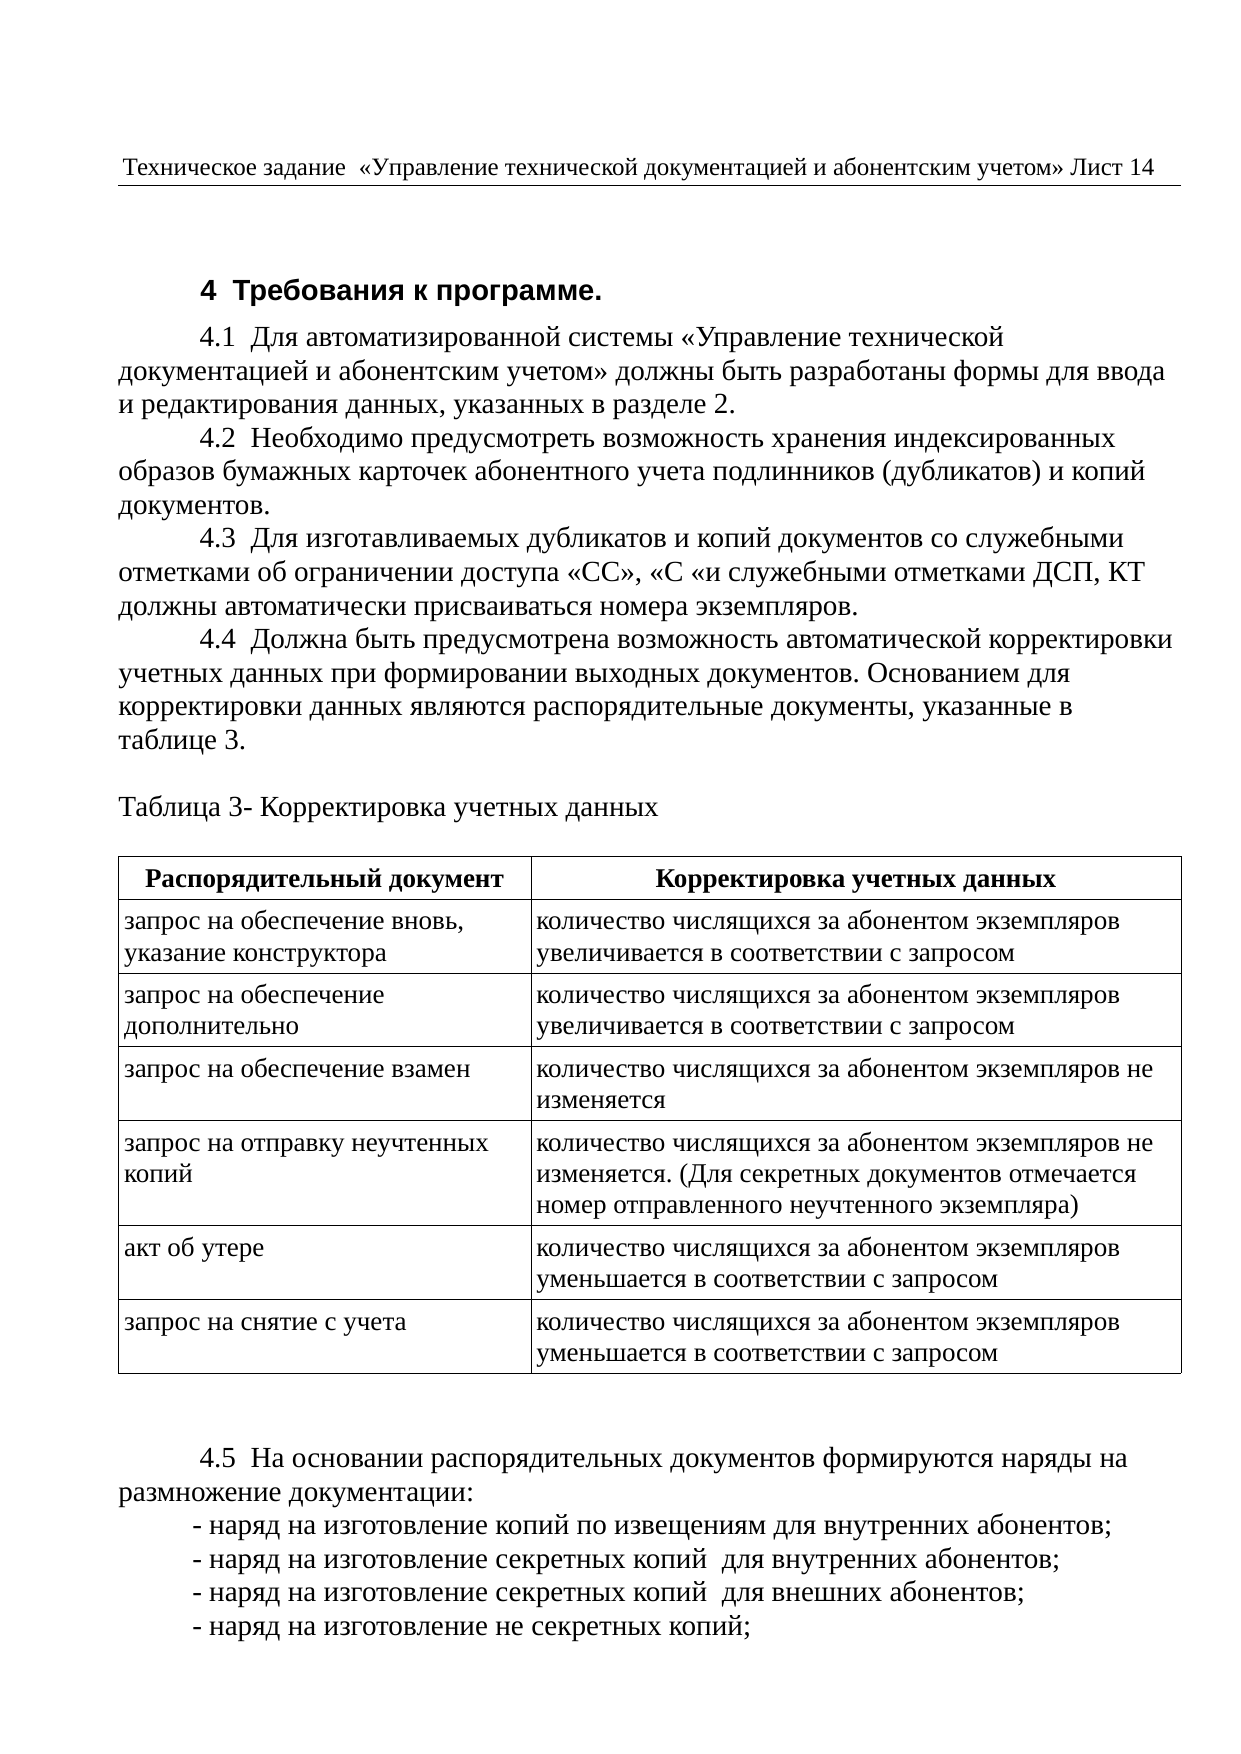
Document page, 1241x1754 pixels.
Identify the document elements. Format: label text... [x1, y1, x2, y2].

list Должна быть предусмотрена возможность автоматической корректировки учетных данных при формировании выходных документов. Основанием для корректировки данных являются распорядительные документы, указанные в таблице 3. [118, 621, 1181, 789]
list наряд на изготовление секретных копий для внутренних абонентов; [118, 1541, 1181, 1574]
table_header Корректировка учетных данных [532, 857, 1181, 899]
table_cell количество числящихся за абонентом экземпляров увеличивается в соответствии с запросом [532, 974, 1181, 1046]
table_cell количество числящихся за абонентом экземпляров не изменяется. (Для секретных документов отмечается номер отправленного неучтенного экземпляра) [532, 1121, 1181, 1225]
table_cell акт об утере [119, 1226, 531, 1299]
table_cell количество числящихся за абонентом экземпляров увеличивается в соответствии с запросом [532, 900, 1181, 972]
list наряд на изготовление не секретных копий; [118, 1608, 1181, 1641]
list наряд на изготовление копий по извещениям для внутренних абонентов; [118, 1507, 1181, 1541]
table_cell количество числящихся за абонентом экземпляров не изменяется [532, 1047, 1181, 1120]
table_cell запрос на отправку неучтенных копий [119, 1121, 531, 1225]
table_header Распорядительный документ [119, 857, 531, 899]
text Таблица 3- Корректировка учетных данных [118, 789, 1181, 822]
table_cell запрос на обеспечение вновь, указание конструктора [119, 900, 531, 972]
table_cell количество числящихся за абонентом экземпляров уменьшается в соответствии с запросом [532, 1226, 1181, 1299]
list Для автоматизированной системы «Управление технической документацией и абонентским учетом» должны быть разработаны формы для ввода и редактирования данных, указанных в разделе 2. [118, 319, 1181, 420]
list Необходимо предусмотреть возможность хранения индексированных образов бумажных карточек абонентного учета подлинников (дубликатов) и копий документов. [118, 420, 1181, 521]
subtitle Требования к программе. [118, 273, 1181, 307]
table_cell запрос на снятие с учета [119, 1300, 531, 1373]
list Для изготавливаемых дубликатов и копий документов со служебными отметками об ограничении доступа «СС», «С «и служебными отметками ДСП, КТ должны автоматически присваиваться номера экземпляров. [118, 521, 1181, 621]
table_cell запрос на обеспечение дополнительно [119, 974, 531, 1046]
list наряд на изготовление секретных копий для внешних абонентов; [118, 1574, 1181, 1608]
list На основании распорядительных документов формируются наряды на размножение документации: [118, 1440, 1181, 1507]
table_cell количество числящихся за абонентом экземпляров уменьшается в соответствии с запросом [532, 1300, 1181, 1373]
table_cell запрос на обеспечение взамен [119, 1047, 531, 1120]
